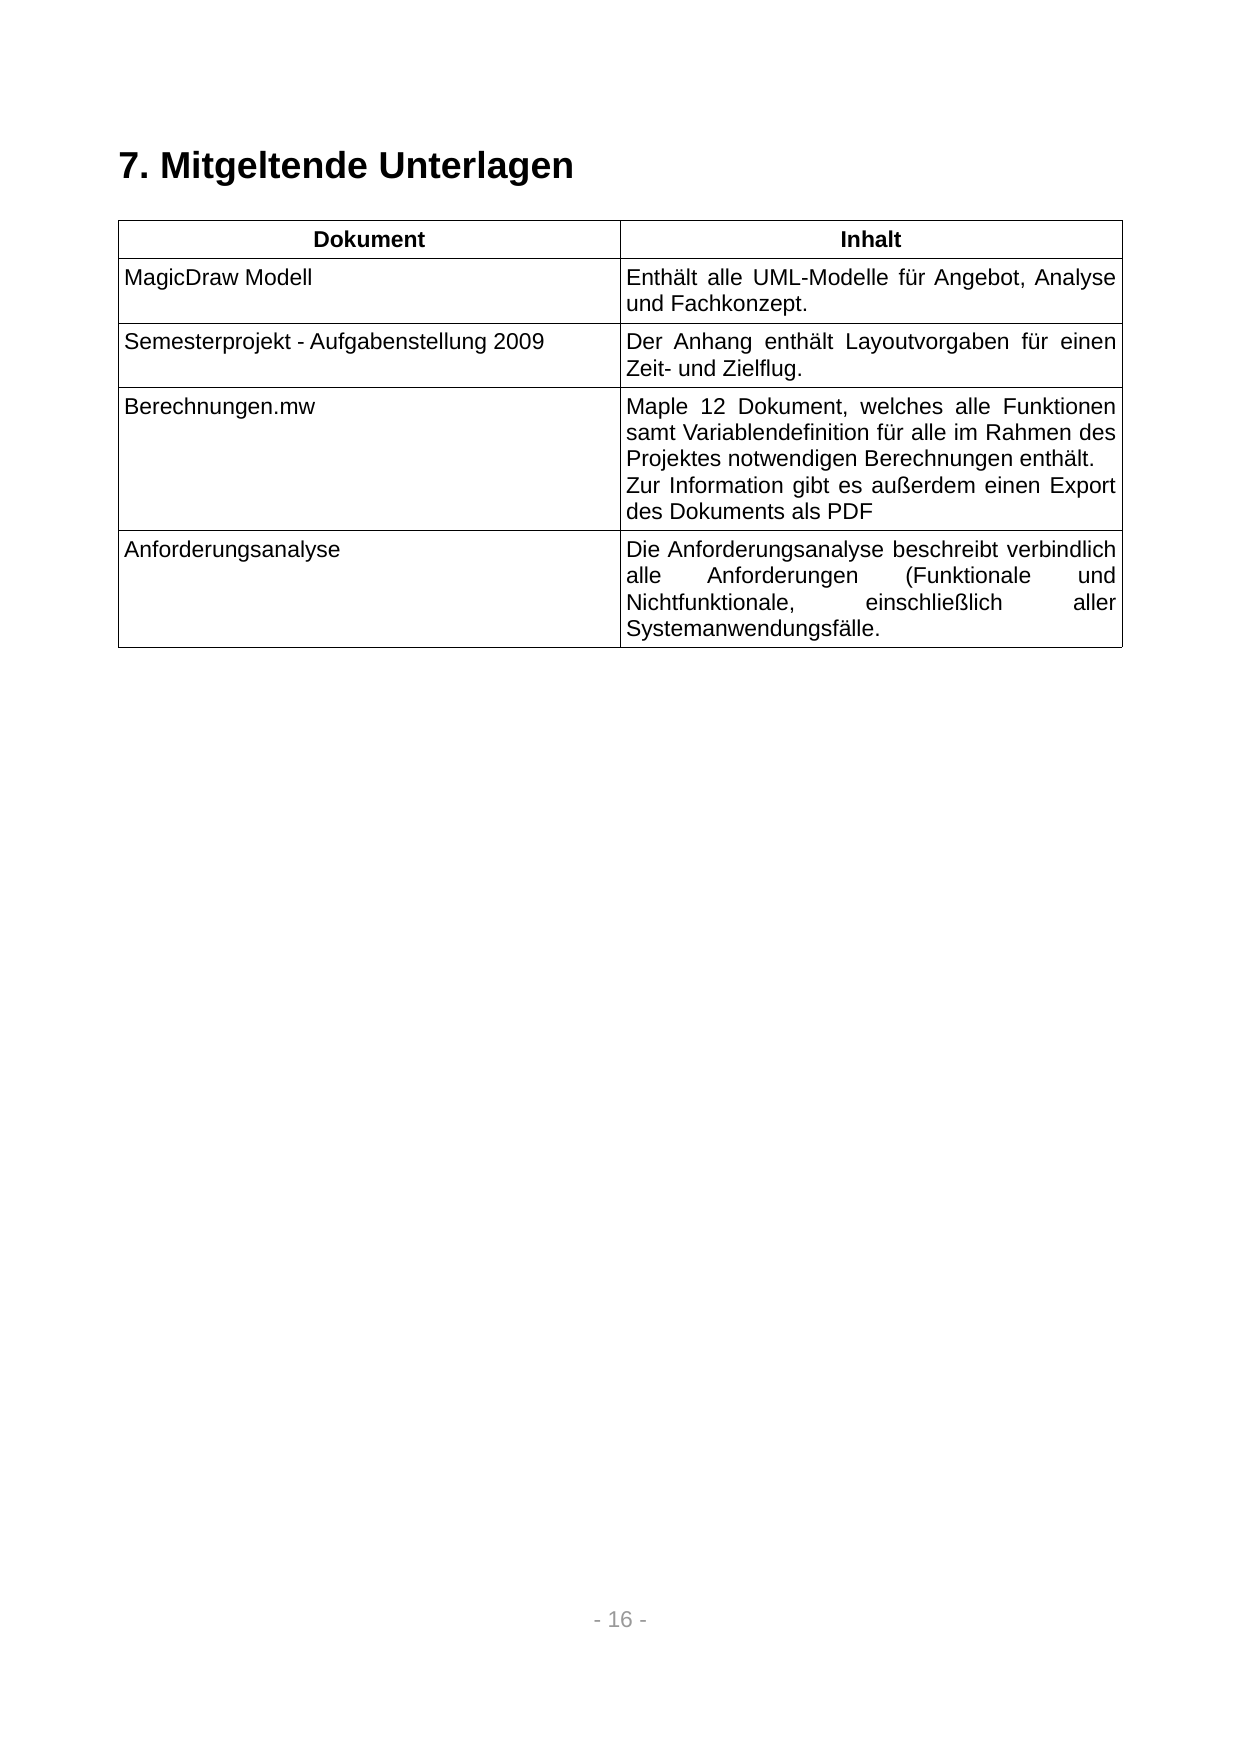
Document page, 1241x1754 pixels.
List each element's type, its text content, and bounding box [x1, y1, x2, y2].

table_cell Maple 12 Dokument, welches alle Funktionen samt Variablendefinition für alle im Rahmen des Projektes notwendigen Berechnungen enthält. Zur Information gibt es außerdem einen Export des Dokuments als PDF [621, 388, 1122, 530]
table_cell Die Anforderungsanalyse beschreibt verbindlich alle Anforderungen (Funktionale und Nichtfunktionale, einschließlich aller Systemanwendungsfälle. [621, 531, 1122, 647]
subtitle Mitgeltende Unterlagen [118, 143, 1122, 186]
table_cell Semesterprojekt - Aufgabenstellung 2009 [119, 324, 620, 387]
table_cell MagicDraw Modell [119, 259, 620, 322]
table_cell Anforderungsanalyse [119, 531, 620, 647]
table_header Dokument [119, 221, 620, 258]
table_header Inhalt [621, 221, 1122, 258]
table_cell Enthält alle UML-Modelle für Angebot, Analyse und Fachkonzept. [621, 259, 1122, 322]
table_cell Berechnungen.mw [119, 388, 620, 530]
table_cell Der Anhang enthält Layoutvorgaben für einen Zeit- und Zielflug. [621, 324, 1122, 387]
